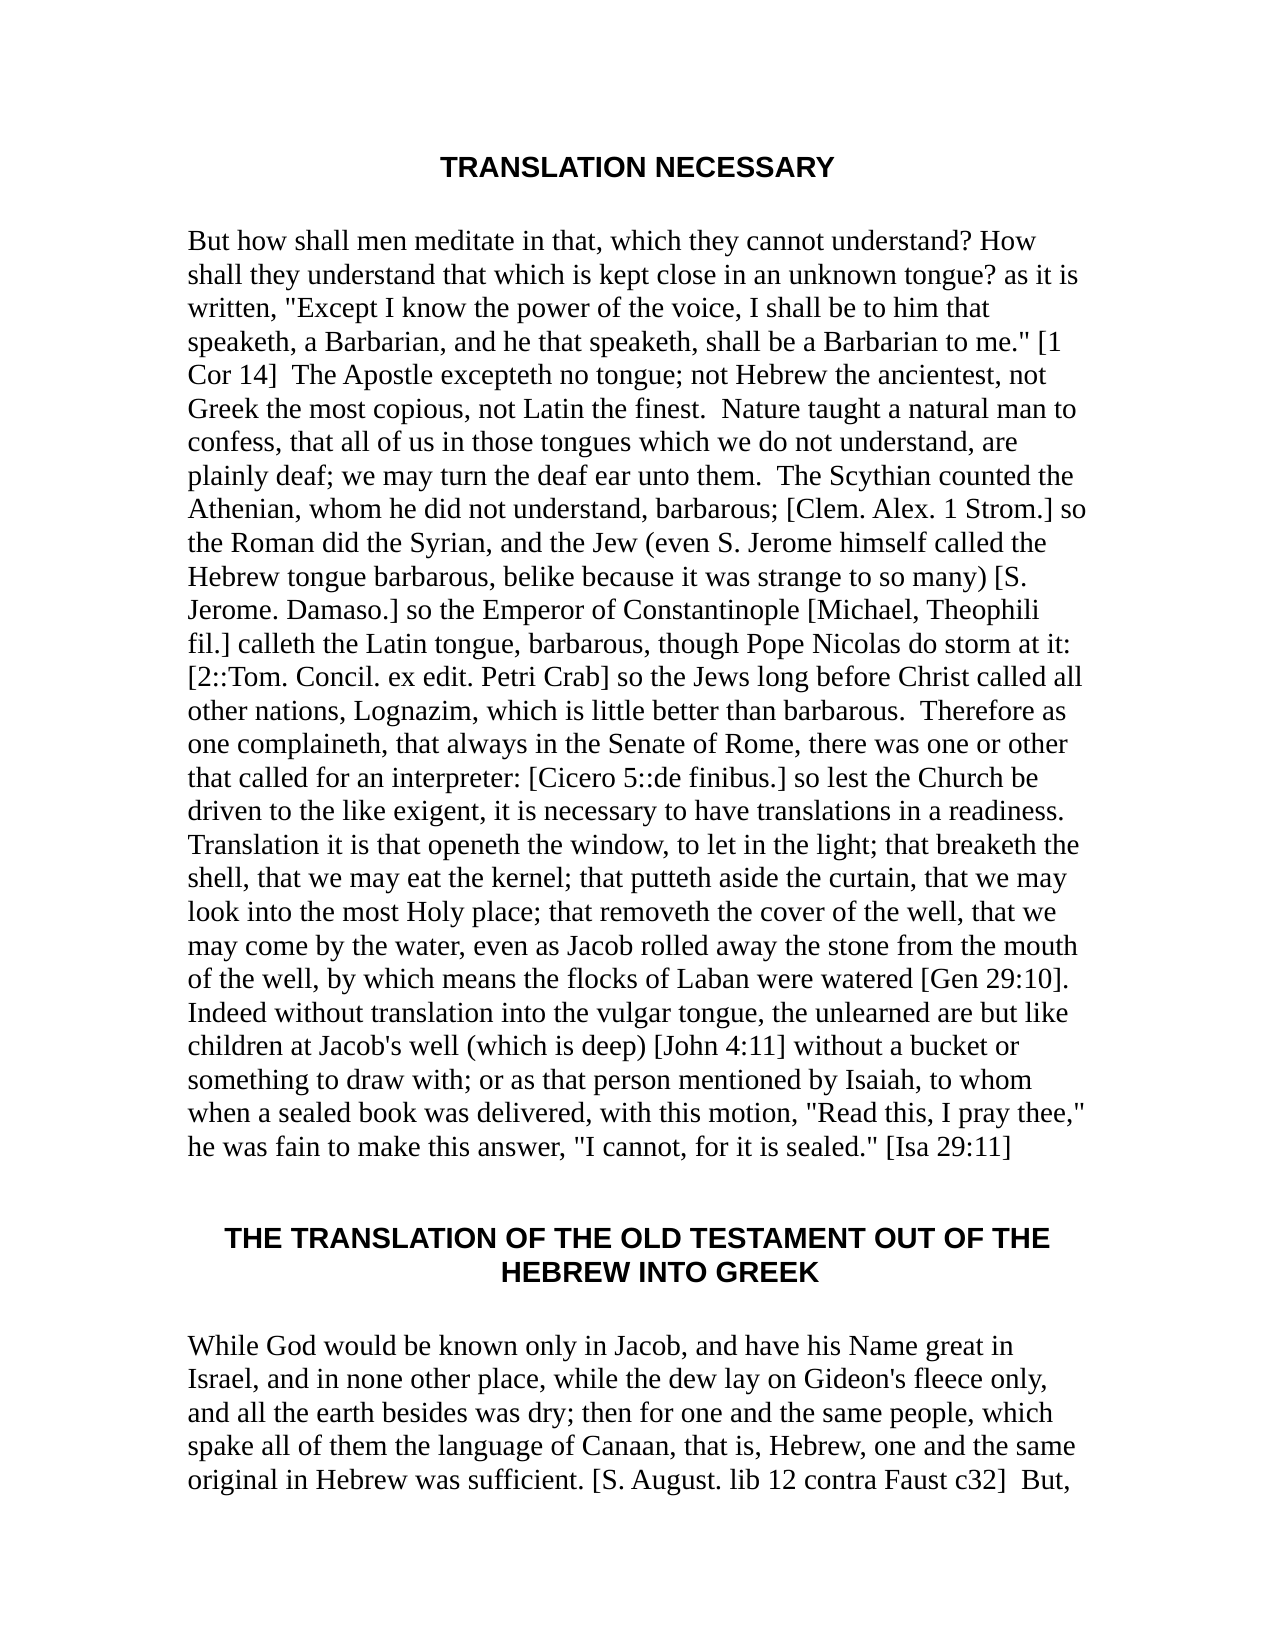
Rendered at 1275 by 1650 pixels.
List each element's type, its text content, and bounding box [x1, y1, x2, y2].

text But how shall men meditate in that, which they cannot understand? How shall they understand that which is kept close in an unknown tongue? as it is written, "Except I know the power of the voice, I shall be to him that speaketh, a Barbarian, and he that speaketh, shall be a Barbarian to me." [1 Cor 14] The Apostle excepteth no tongue; not Hebrew the ancientest, not Greek the most copious, not Latin the finest. Nature taught a natural man to confess, that all of us in those tongues which we do not understand, are plainly deaf; we may turn the deaf ear unto them. The Scythian counted the Athenian, whom he did not understand, barbarous; [Clem. Alex. 1 Strom.] so the Roman did the Syrian, and the Jew (even S. Jerome himself called the Hebrew tongue barbarous, belike because it was strange to so many) [S. Jerome. Damaso.] so the Emperor of Constantinople [Michael, Theophili fil.] calleth the Latin tongue, barbarous, though Pope Nicolas do storm at it: [2::Tom. Concil. ex edit. Petri Crab] so the Jews long before Christ called all other nations, Lognazim, which is little better than barbarous. Therefore as one complaineth, that always in the Senate of Rome, there was one or other that called for an interpreter: [Cicero 5::de finibus.] so lest the Church be driven to the like exigent, it is necessary to have translations in a readiness. Translation it is that openeth the window, to let in the light; that breaketh the shell, that we may eat the kernel; that putteth aside the curtain, that we may look into the most Holy place; that removeth the cover of the well, that we may come by the water, even as Jacob rolled away the stone from the mouth of the well, by which means the flocks of Laban were watered [Gen 29:10]. Indeed without translation into the vulgar tongue, the unlearned are but like children at Jacob's well (which is deep) [John 4:11] without a bucket or something to draw with; or as that person mentioned by Isaiah, to whom when a sealed book was delivered, with this motion, "Read this, I pray thee," he was fain to make this answer, "I cannot, for it is sealed." [Isa 29:11] [187, 223, 1087, 1162]
subtitle THE TRANSLATION OF THE OLD TESTAMENT OUT OF THE HEBREW INTO GREEK [187, 1221, 1087, 1288]
text While God would be known only in Jacob, and have his Name great in Israel, and in none other place, while the dew lay on Gideon's fleece only, and all the earth besides was dry; then for one and the same people, which spake all of them the language of Canaan, that is, Hebrew, one and the same original in Hebrew was sufficient. [S. August. lib 12 contra Faust c32] But, [187, 1328, 1087, 1496]
subtitle TRANSLATION NECESSARY [187, 150, 1087, 183]
